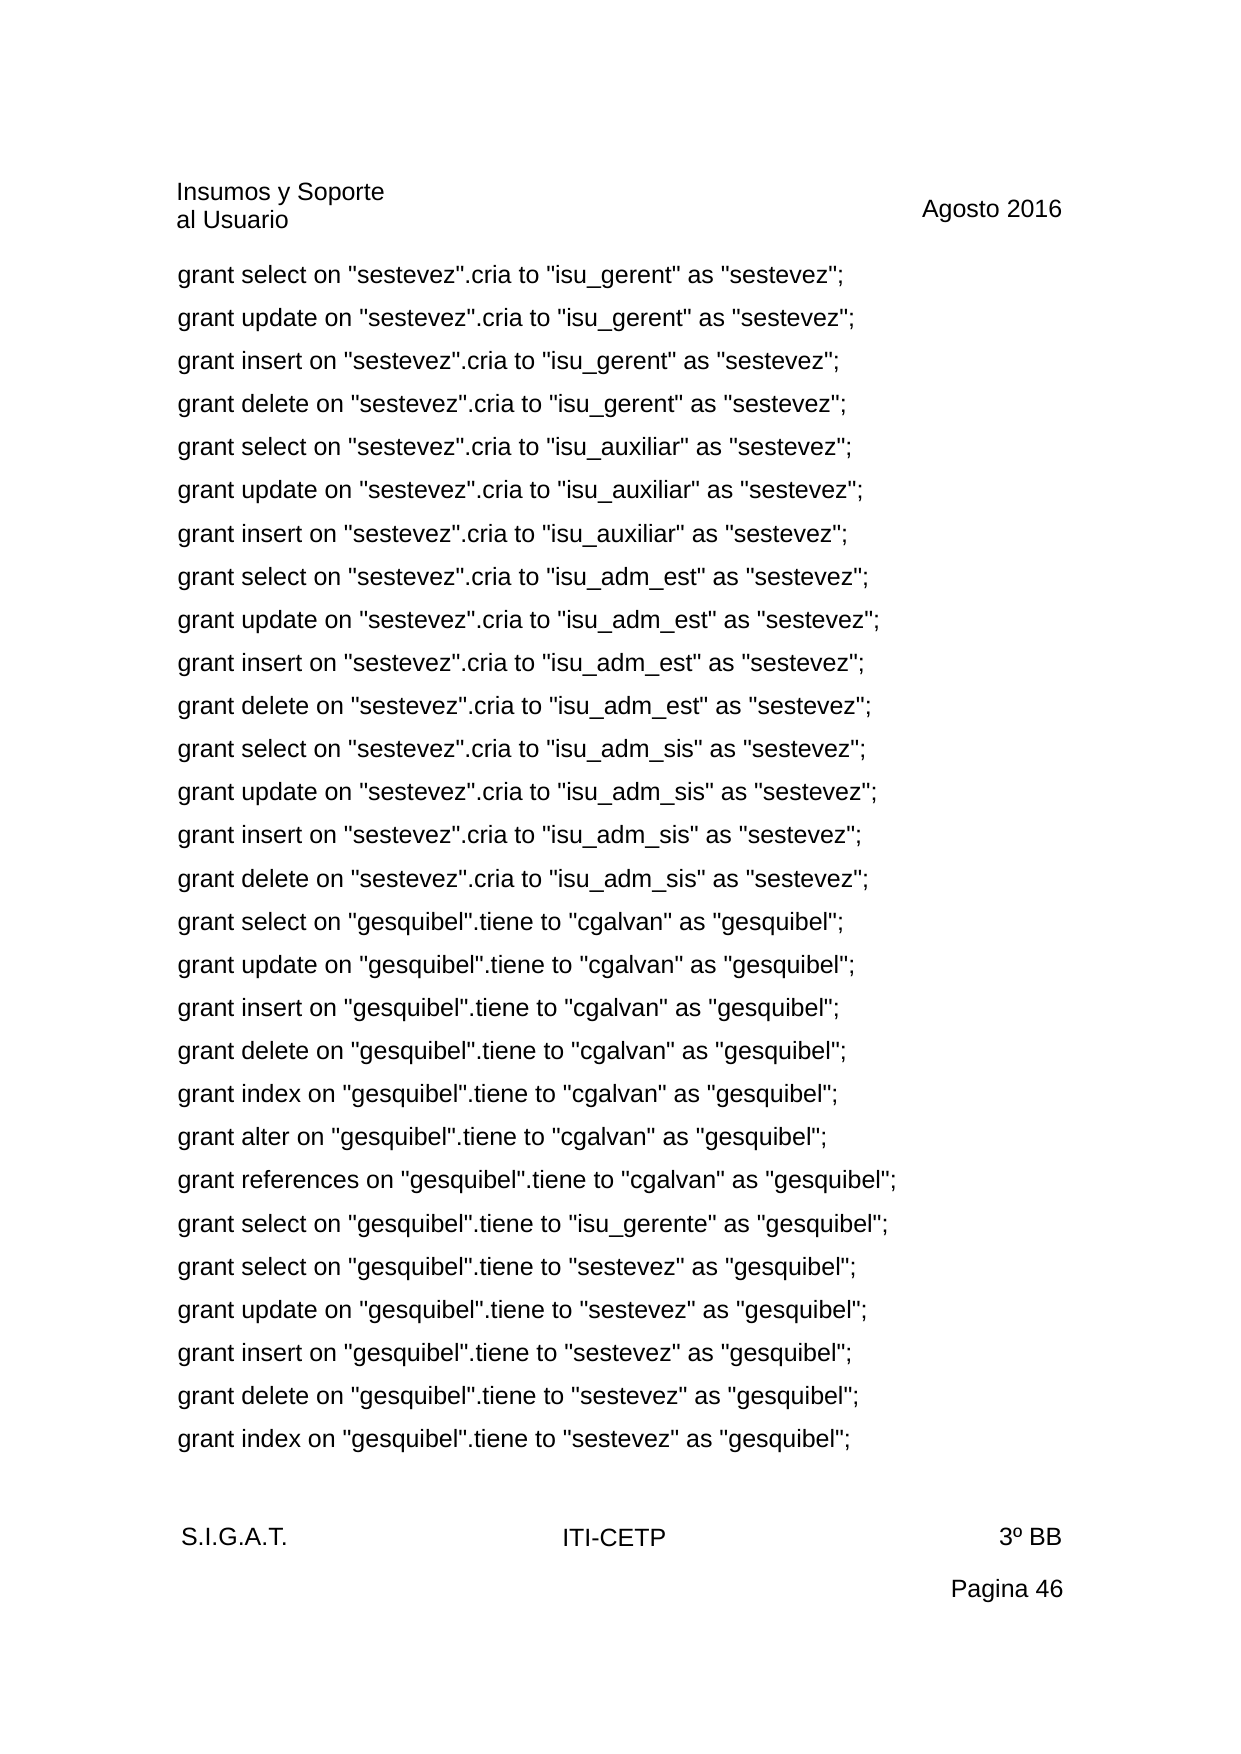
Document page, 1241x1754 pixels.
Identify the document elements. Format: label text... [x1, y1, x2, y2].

text grant select on "sestevez".cria to "isu_gerent" as "sestevez"; grant update on "sestevez".cria to "isu_gerent" as "sestevez"; grant insert on "sestevez".cria to "isu_gerent" as "sestevez"; grant delete on "sestevez".cria to "isu_gerent" as "sestevez"; grant select on "sestevez".cria to "isu_auxiliar" as "sestevez"; grant update on "sestevez".cria to "isu_auxiliar" as "sestevez"; grant insert on "sestevez".cria to "isu_auxiliar" as "sestevez"; grant select on "sestevez".cria to "isu_adm_est" as "sestevez"; grant update on "sestevez".cria to "isu_adm_est" as "sestevez"; grant insert on "sestevez".cria to "isu_adm_est" as "sestevez"; grant delete on "sestevez".cria to "isu_adm_est" as "sestevez"; grant select on "sestevez".cria to "isu_adm_sis" as "sestevez"; grant update on "sestevez".cria to "isu_adm_sis" as "sestevez"; grant insert on "sestevez".cria to "isu_adm_sis" as "sestevez"; grant delete on "sestevez".cria to "isu_adm_sis" as "sestevez"; grant select on "gesquibel".tiene to "cgalvan" as "gesquibel"; grant update on "gesquibel".tiene to "cgalvan" as "gesquibel"; grant insert on "gesquibel".tiene to "cgalvan" as "gesquibel"; grant delete on "gesquibel".tiene to "cgalvan" as "gesquibel"; grant index on "gesquibel".tiene to "cgalvan" as "gesquibel"; grant alter on "gesquibel".tiene to "cgalvan" as "gesquibel"; grant references on "gesquibel".tiene to "cgalvan" as "gesquibel"; grant select on "gesquibel".tiene to "isu_gerente" as "gesquibel"; grant select on "gesquibel".tiene to "sestevez" as "gesquibel"; grant update on "gesquibel".tiene to "sestevez" as "gesquibel"; grant insert on "gesquibel".tiene to "sestevez" as "gesquibel"; grant delete on "gesquibel".tiene to "sestevez" as "gesquibel"; grant index on "gesquibel".tiene to "sestevez" as "gesquibel"; [177, 260, 1063, 1453]
